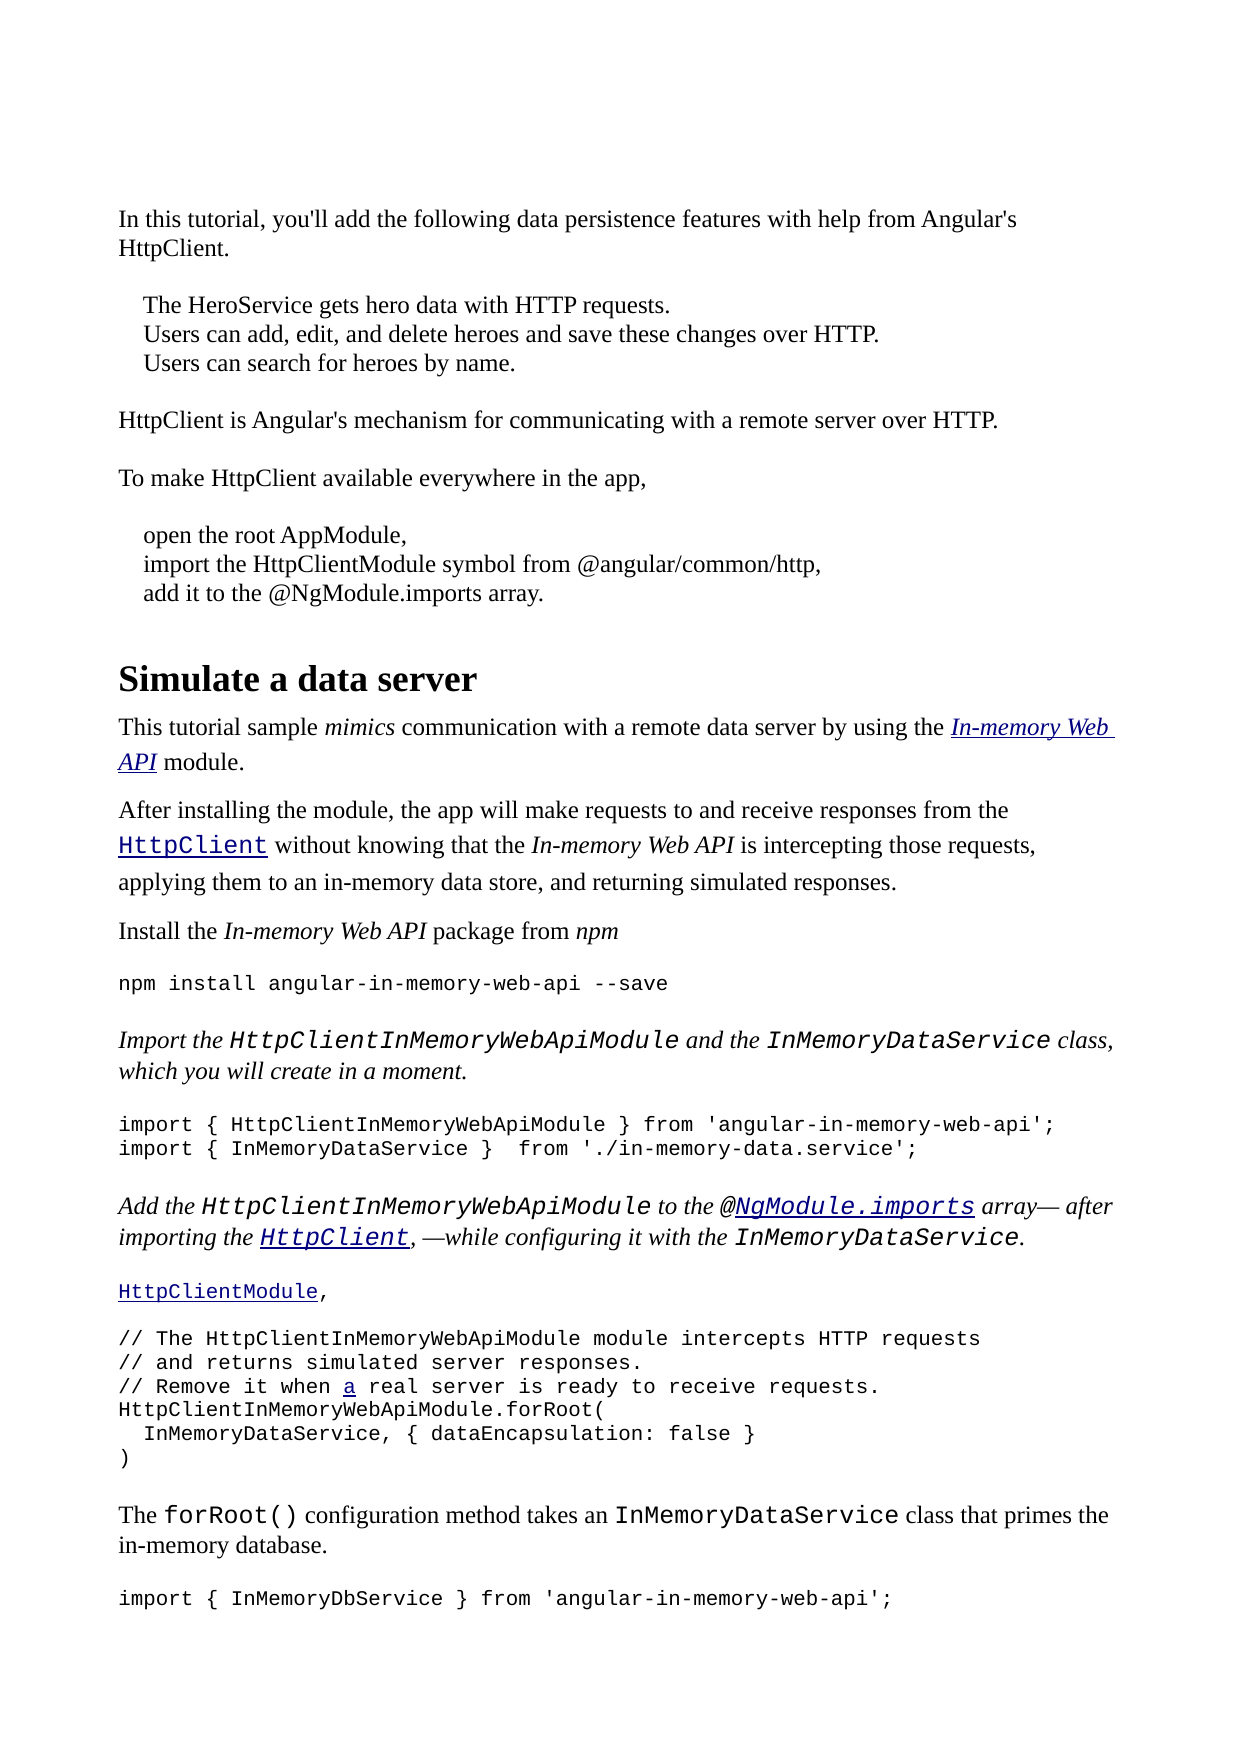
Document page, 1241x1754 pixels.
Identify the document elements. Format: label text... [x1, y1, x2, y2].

text HttpClientInMemoryWebApiModule.forRoot( [118, 1399, 1122, 1423]
text To make HttpClient available everywhere in the app, [118, 463, 1122, 492]
text // The HttpClientInMemoryWebApiModule module intercepts HTTP requests [118, 1328, 1122, 1352]
text InMemoryDataService, { dataEncapsulation: false } [118, 1423, 1122, 1447]
text // and returns simulated server responses. [118, 1352, 1122, 1376]
text In this tutorial, you'll add the following data persistence features with help from Angular's HttpClient. [118, 204, 1122, 262]
text Users can search for heroes by name. [118, 348, 1122, 377]
text import the HttpClientModule symbol from @angular/common/http, [118, 549, 1122, 578]
text HttpClient is Angular's mechanism for communicating with a remote server over HTTP. [118, 406, 1122, 434]
text import { InMemoryDbService } from 'angular-in-memory-web-api'; [118, 1588, 1122, 1612]
text npm install angular-in-memory-web-api --save [118, 973, 1122, 997]
text add it to the @NgModule.imports array. [118, 578, 1122, 607]
text // Remove it when a real server is ready to receive requests. [118, 1376, 1122, 1399]
text Import the HttpClientInMemoryWebApiModule and the InMemoryDataService class, which you will create in a moment. [118, 1026, 1122, 1085]
text The HeroService gets hero data with HTTP requests. [118, 291, 1122, 319]
text HttpClientModule, [118, 1281, 1122, 1305]
subtitle Simulate a data server [118, 656, 1122, 699]
text This tutorial sample mimics communication with a remote data server by using the In-memory Web API module. [118, 712, 1122, 775]
text import { HttpClientInMemoryWebApiModule } from 'angular-in-memory-web-api'; [118, 1114, 1122, 1138]
text Users can add, edit, and delete heroes and save these changes over HTTP. [118, 319, 1122, 348]
text import { InMemoryDataService } from './in-memory-data.service'; [118, 1138, 1122, 1161]
text After installing the module, the app will make requests to and receive responses from the HttpClient without knowing that the In-memory Web API is intercepting those requests, applying them to an in-memory data store, and returning simulated responses. [118, 796, 1122, 895]
text Install the In-memory Web API package from npm [118, 916, 1122, 944]
text ) [118, 1447, 1122, 1470]
text open the root AppModule, [118, 521, 1122, 549]
text Add the HttpClientInMemoryWebApiModule to the @NgModule.imports array— after importing the HttpClient, —while configuring it with the InMemoryDataService. [118, 1191, 1122, 1252]
text The forRoot() configuration method takes an InMemoryDataService class that primes the in-memory database. [118, 1500, 1122, 1559]
